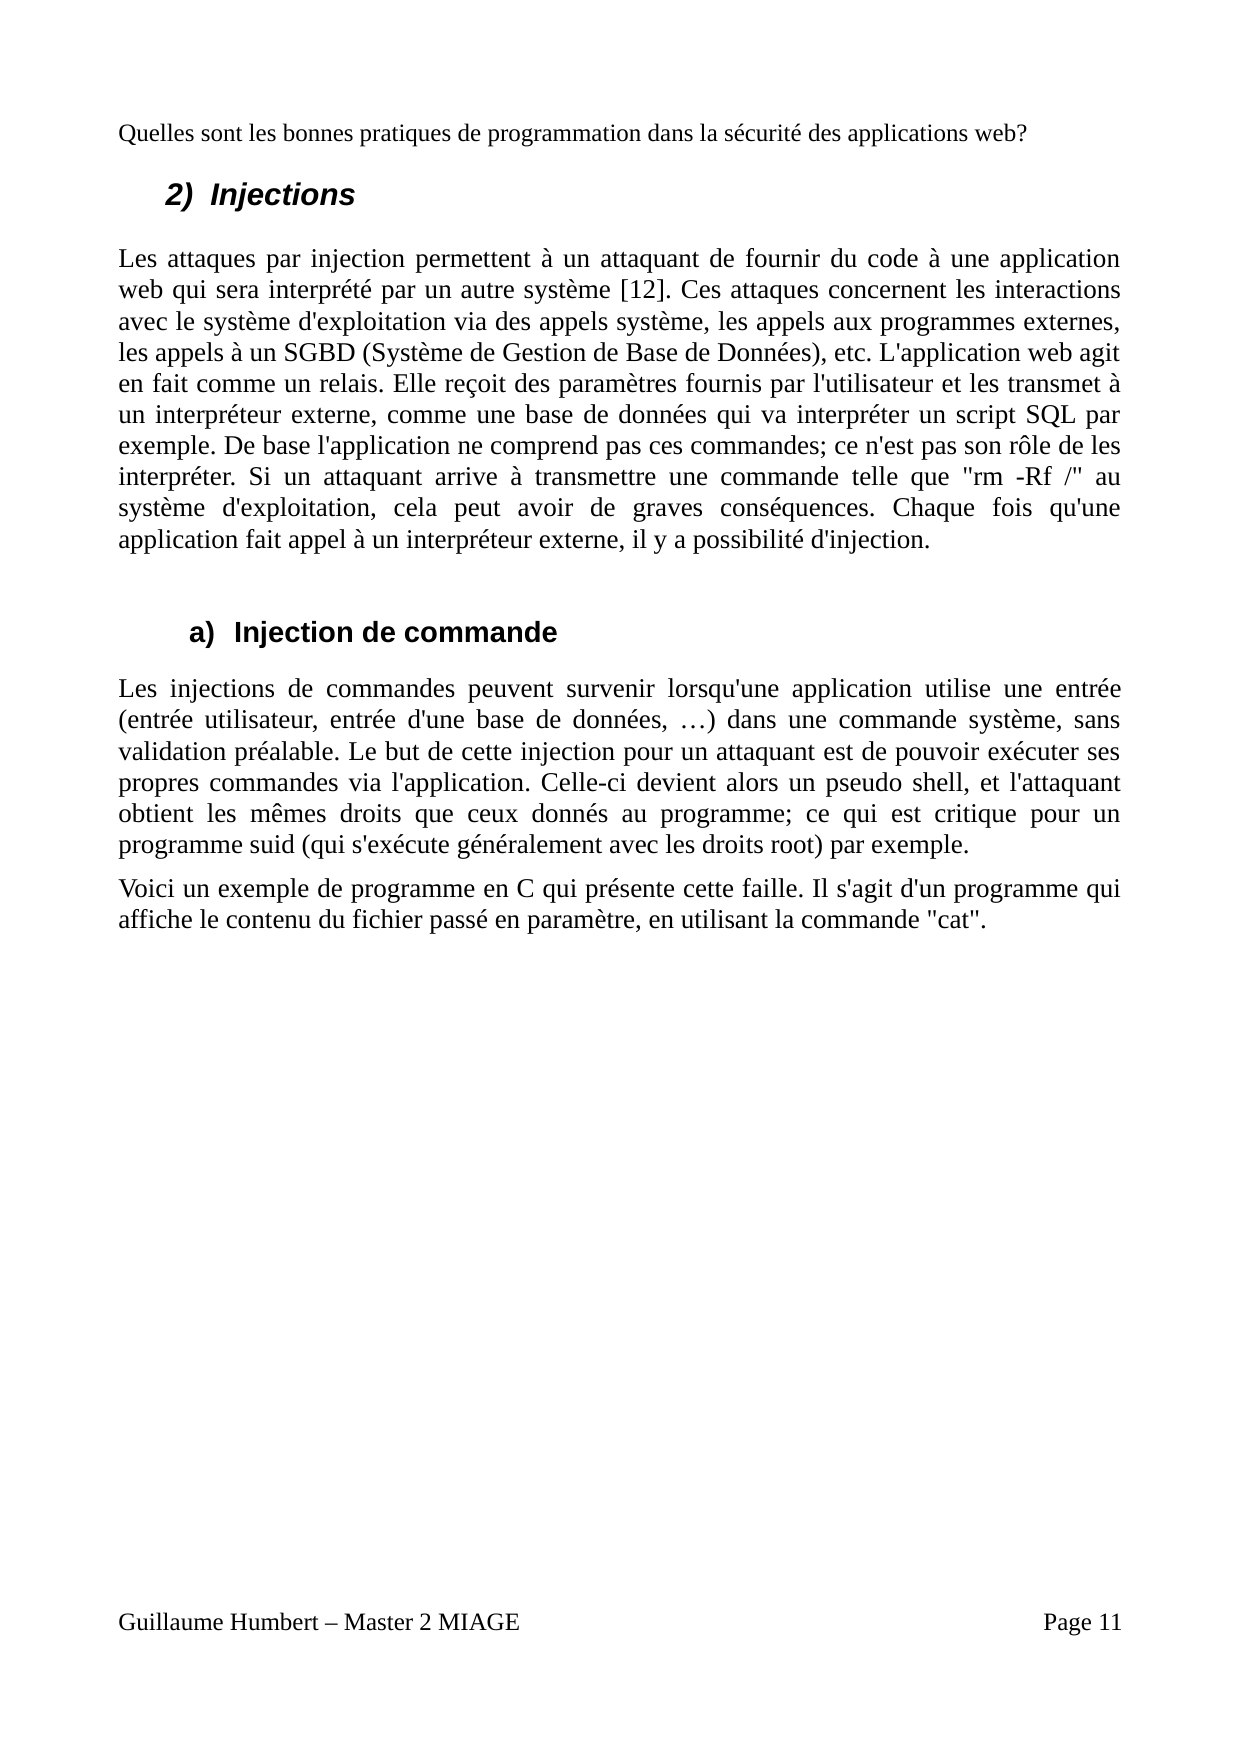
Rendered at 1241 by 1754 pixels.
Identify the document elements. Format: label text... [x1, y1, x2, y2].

subtitle Injections [165, 176, 1122, 212]
text Les injections de commandes peuvent survenir lorsqu'une application utilise une entrée (entrée utilisateur, entrée d'une base de données, …) dans une commande système, sans validation préalable. Le but de cette injection pour un attaquant est de pouvoir exécuter ses propres commandes via l'application. Celle-ci devient alors un pseudo shell, et l'attaquant obtient les mêmes droits que ceux donnés au programme; ce qui est critique pour un programme suid (qui s'exécute généralement avec les droits root) par exemple. [118, 672, 1122, 859]
subtitle Injection de commande [189, 615, 1122, 648]
text Les attaques par injection permettent à un attaquant de fournir du code à une application web qui sera interprété par un autre système [12]. Ces attaques concernent les interactions avec le système d'exploitation via des appels système, les appels aux programmes externes, les appels à un SGBD (Système de Gestion de Base de Données), etc. L'application web agit en fait comme un relais. Elle reçoit des paramètres fournis par l'utilisateur et les transmet à un interpréteur externe, comme une base de données qui va interpréter un script SQL par exemple. De base l'application ne comprend pas ces commandes; ce n'est pas son rôle de les interpréter. Si un attaquant arrive à transmettre une commande telle que "rm -Rf /" au système d'exploitation, cela peut avoir de graves conséquences. Chaque fois qu'une application fait appel à un interpréteur externe, il y a possibilité d'injection. [118, 242, 1122, 554]
text Voici un exemple de programme en C qui présente cette faille. Il s'agit d'un programme qui affiche le contenu du fichier passé en paramètre, en utilisant la commande "cat". [118, 872, 1122, 934]
